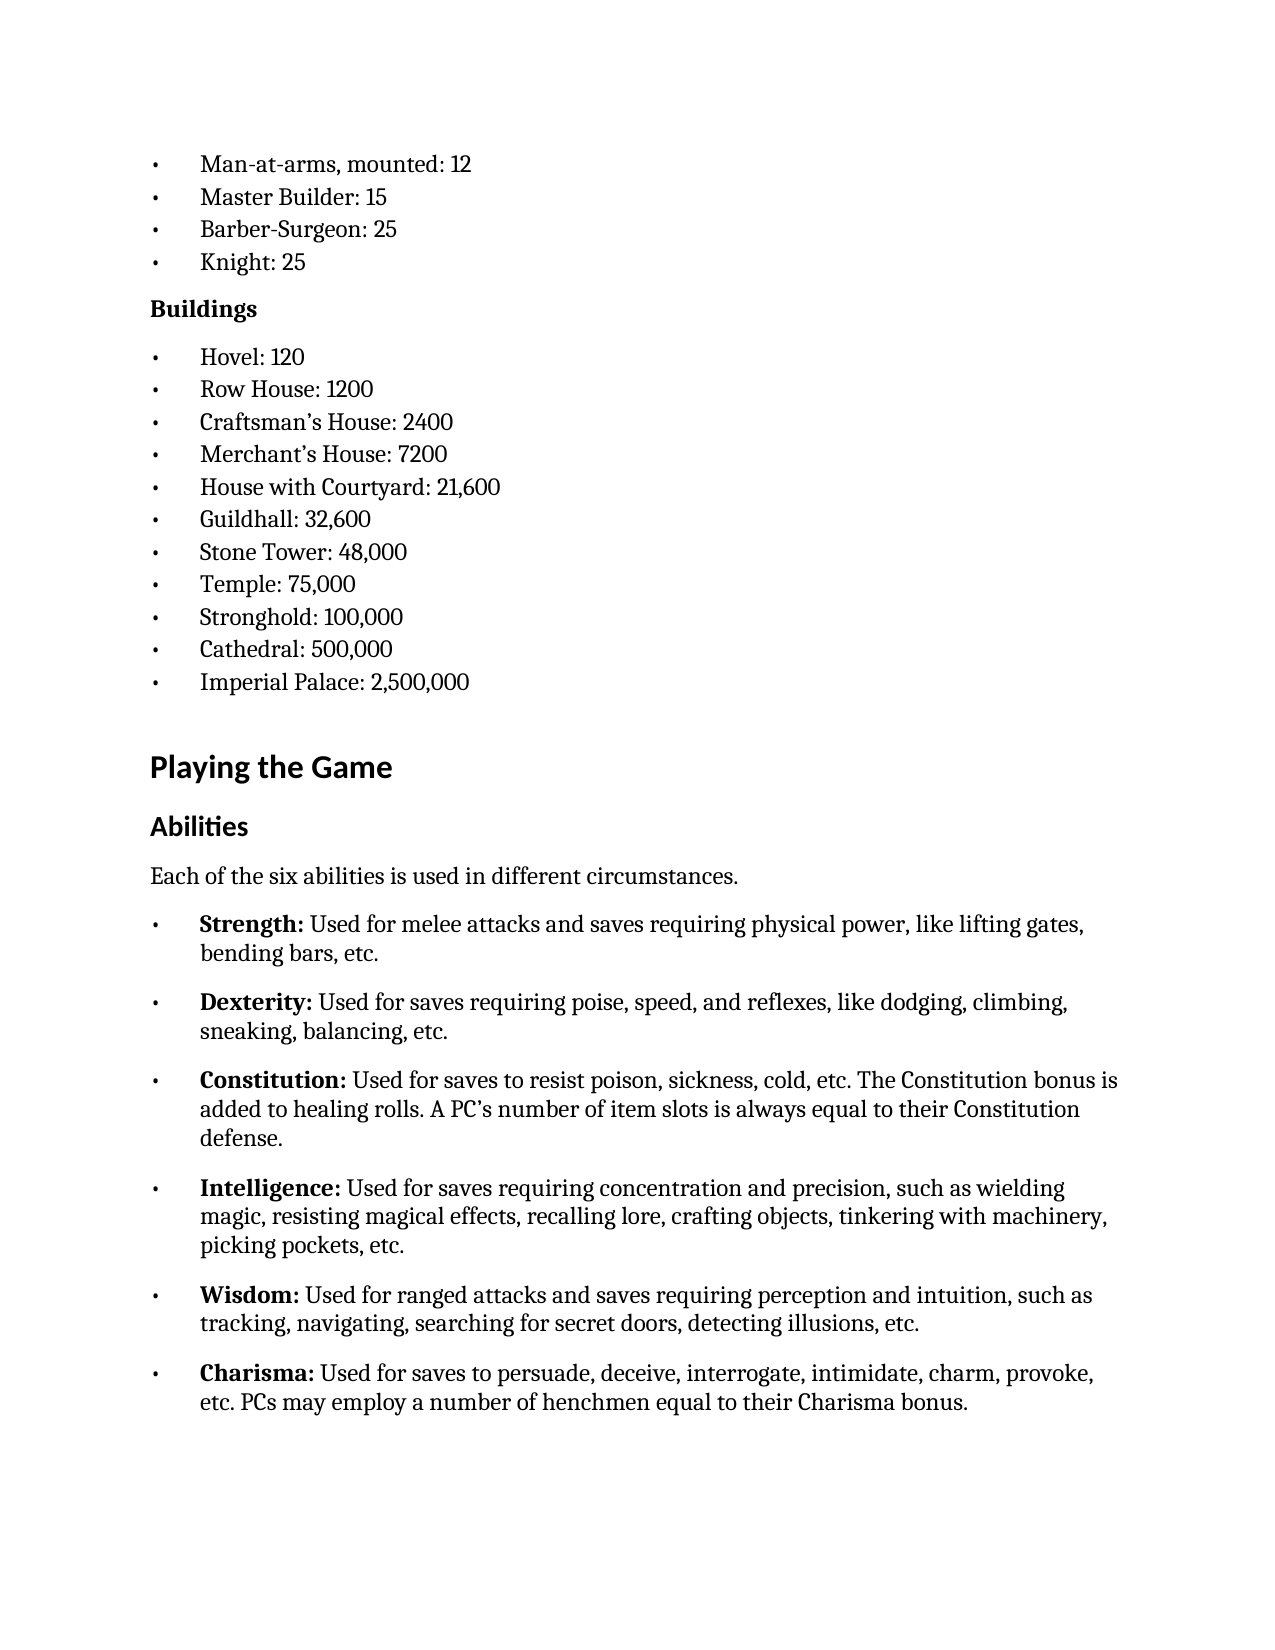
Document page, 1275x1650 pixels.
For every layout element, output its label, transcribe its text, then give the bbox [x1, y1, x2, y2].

list Stone Tower: 48,000 [150, 537, 1125, 566]
list Hovel: 120 [150, 342, 1125, 371]
text Buildings [150, 295, 1125, 324]
list Temple: 75,000 [150, 570, 1125, 599]
list Charisma: Used for saves to persuade, deceive, interrogate, intimidate, charm, provoke, etc. PCs may employ a number of henchmen equal to their Charisma bonus. [150, 1359, 1125, 1416]
list Guildhall: 32,600 [150, 505, 1125, 534]
list Wisdom: Used for ranged attacks and saves requiring perception and intuition, such as tracking, navigating, searching for secret doors, detecting illusions, etc. [150, 1281, 1125, 1338]
list Stronghold: 100,000 [150, 602, 1125, 631]
subtitle Playing the Game [150, 746, 1125, 787]
text Each of the six abilities is used in different circumstances. [150, 862, 1125, 891]
list Master Builder: 15 [150, 182, 1125, 211]
list Knight: 25 [150, 247, 1125, 276]
list Cathedral: 500,000 [150, 635, 1125, 664]
list Dexterity: Used for saves requiring poise, speed, and reflexes, like dodging, climbing, sneaking, balancing, etc. [150, 988, 1125, 1046]
list Imperial Palace: 2,500,000 [150, 667, 1125, 696]
list Strength: Used for melee attacks and saves requiring physical power, like lifting gates, bending bars, etc. [150, 910, 1125, 967]
list House with Courtyard: 21,600 [150, 472, 1125, 501]
subtitle Abilities [150, 808, 1125, 843]
list Man-at-arms, mounted: 12 [150, 150, 1125, 179]
list Row House: 1200 [150, 375, 1125, 404]
list Merchant’s House: 7200 [150, 440, 1125, 469]
list Intelligence: Used for saves requiring concentration and precision, such as wielding magic, resisting magical effects, recalling lore, crafting objects, tinkering with machinery, picking pockets, etc. [150, 1173, 1125, 1260]
list Constitution: Used for saves to resist poison, sickness, cold, etc. The Constitution bonus is added to healing rolls. A PC’s number of item slots is always equal to their Constitution defense. [150, 1066, 1125, 1153]
list Craftsman’s House: 2400 [150, 407, 1125, 436]
list Barber-Surgeon: 25 [150, 215, 1125, 244]
